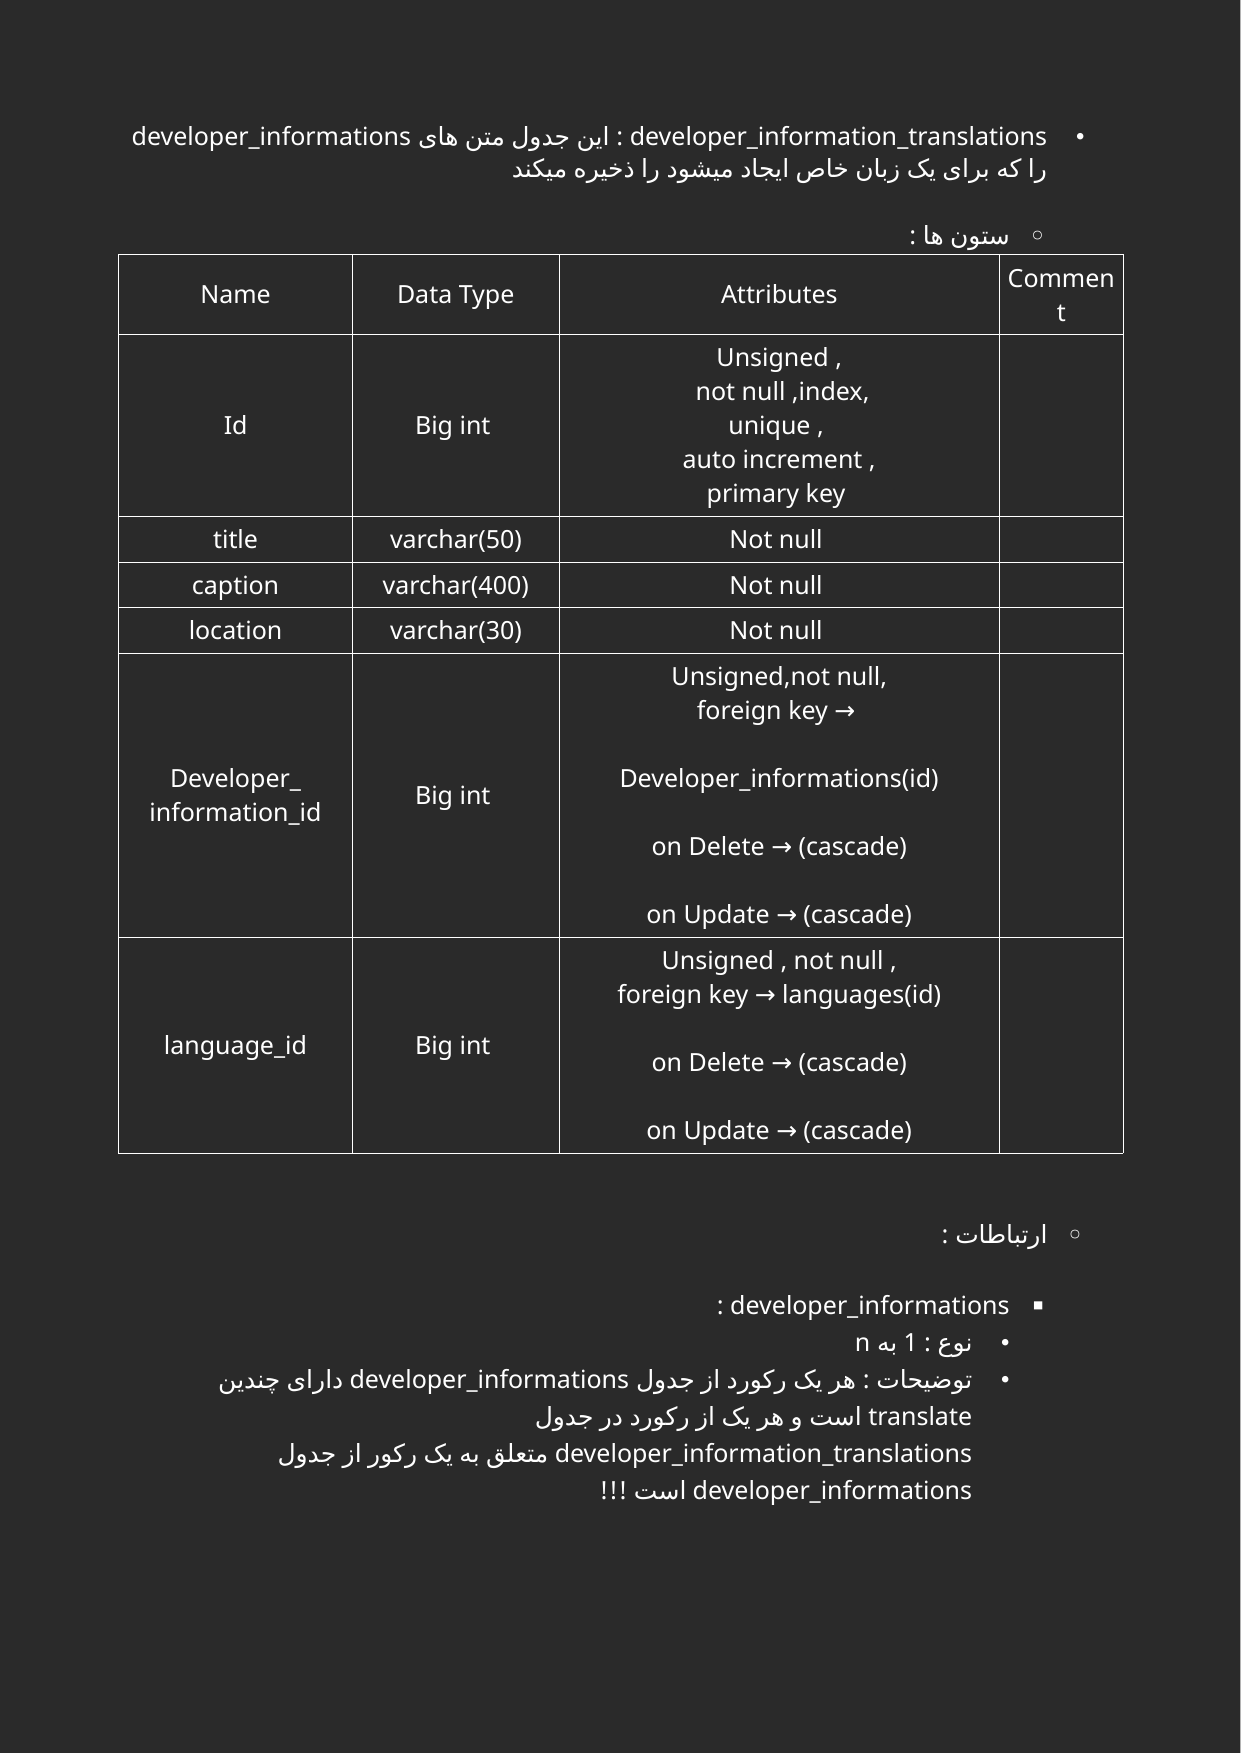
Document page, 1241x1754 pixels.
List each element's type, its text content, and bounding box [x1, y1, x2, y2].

table_cell Developer_ information_id [119, 654, 352, 937]
table_cell Big int [353, 335, 559, 516]
table_header Comment [1000, 255, 1123, 334]
table_cell Not null [560, 608, 999, 653]
table_cell [1000, 938, 1123, 1153]
list developer_informations : [118, 1288, 1047, 1325]
list ارتباطات :‌ [118, 1221, 1085, 1254]
table_cell [1000, 608, 1123, 653]
table_cell [1000, 563, 1123, 607]
table_cell language_id [119, 938, 352, 1153]
table_cell Id [119, 335, 352, 516]
list توضیحات : هر یک رکورد از جدول developer_informations دارای چندین translate است و هر یک از رکورد در جدول developer_information_translations متعلق به یک رکور از جدول developer_informations است !!! [118, 1362, 1010, 1509]
table_header Name [119, 255, 352, 334]
list developer_information_translations : این جدول متن های developer_informations را که برای یک زبان خاص ایجاد میشود را ذخیره میکند [118, 118, 1085, 188]
table_cell varchar(30) [353, 608, 559, 653]
table_cell [1000, 517, 1123, 562]
table_cell Not null [560, 517, 999, 562]
table_cell varchar(400) [353, 563, 559, 607]
table_header Attributes [560, 255, 999, 334]
table_cell Unsigned , not null , foreign key → languages(id) on Delete → (cascade) on Update → (cascade) [560, 938, 999, 1153]
table_cell Unsigned,not null, foreign key → Developer_informations(id) on Delete → (cascade) on Update → (cascade) [560, 654, 999, 937]
table_cell Not null [560, 563, 999, 607]
table_cell Unsigned , not null ,index, unique , auto increment , primary key [560, 335, 999, 516]
table_header Data Type [353, 255, 559, 334]
table_cell [1000, 654, 1123, 937]
list ستون ها :‌ [118, 222, 1047, 254]
table_cell caption [119, 563, 352, 607]
table_cell varchar(50) [353, 517, 559, 562]
table_cell Big int [353, 938, 559, 1153]
table_cell Big int [353, 654, 559, 937]
table_cell title [119, 517, 352, 562]
table_cell location [119, 608, 352, 653]
list نوع : 1 به n [118, 1325, 1010, 1362]
table_cell [1000, 335, 1123, 516]
